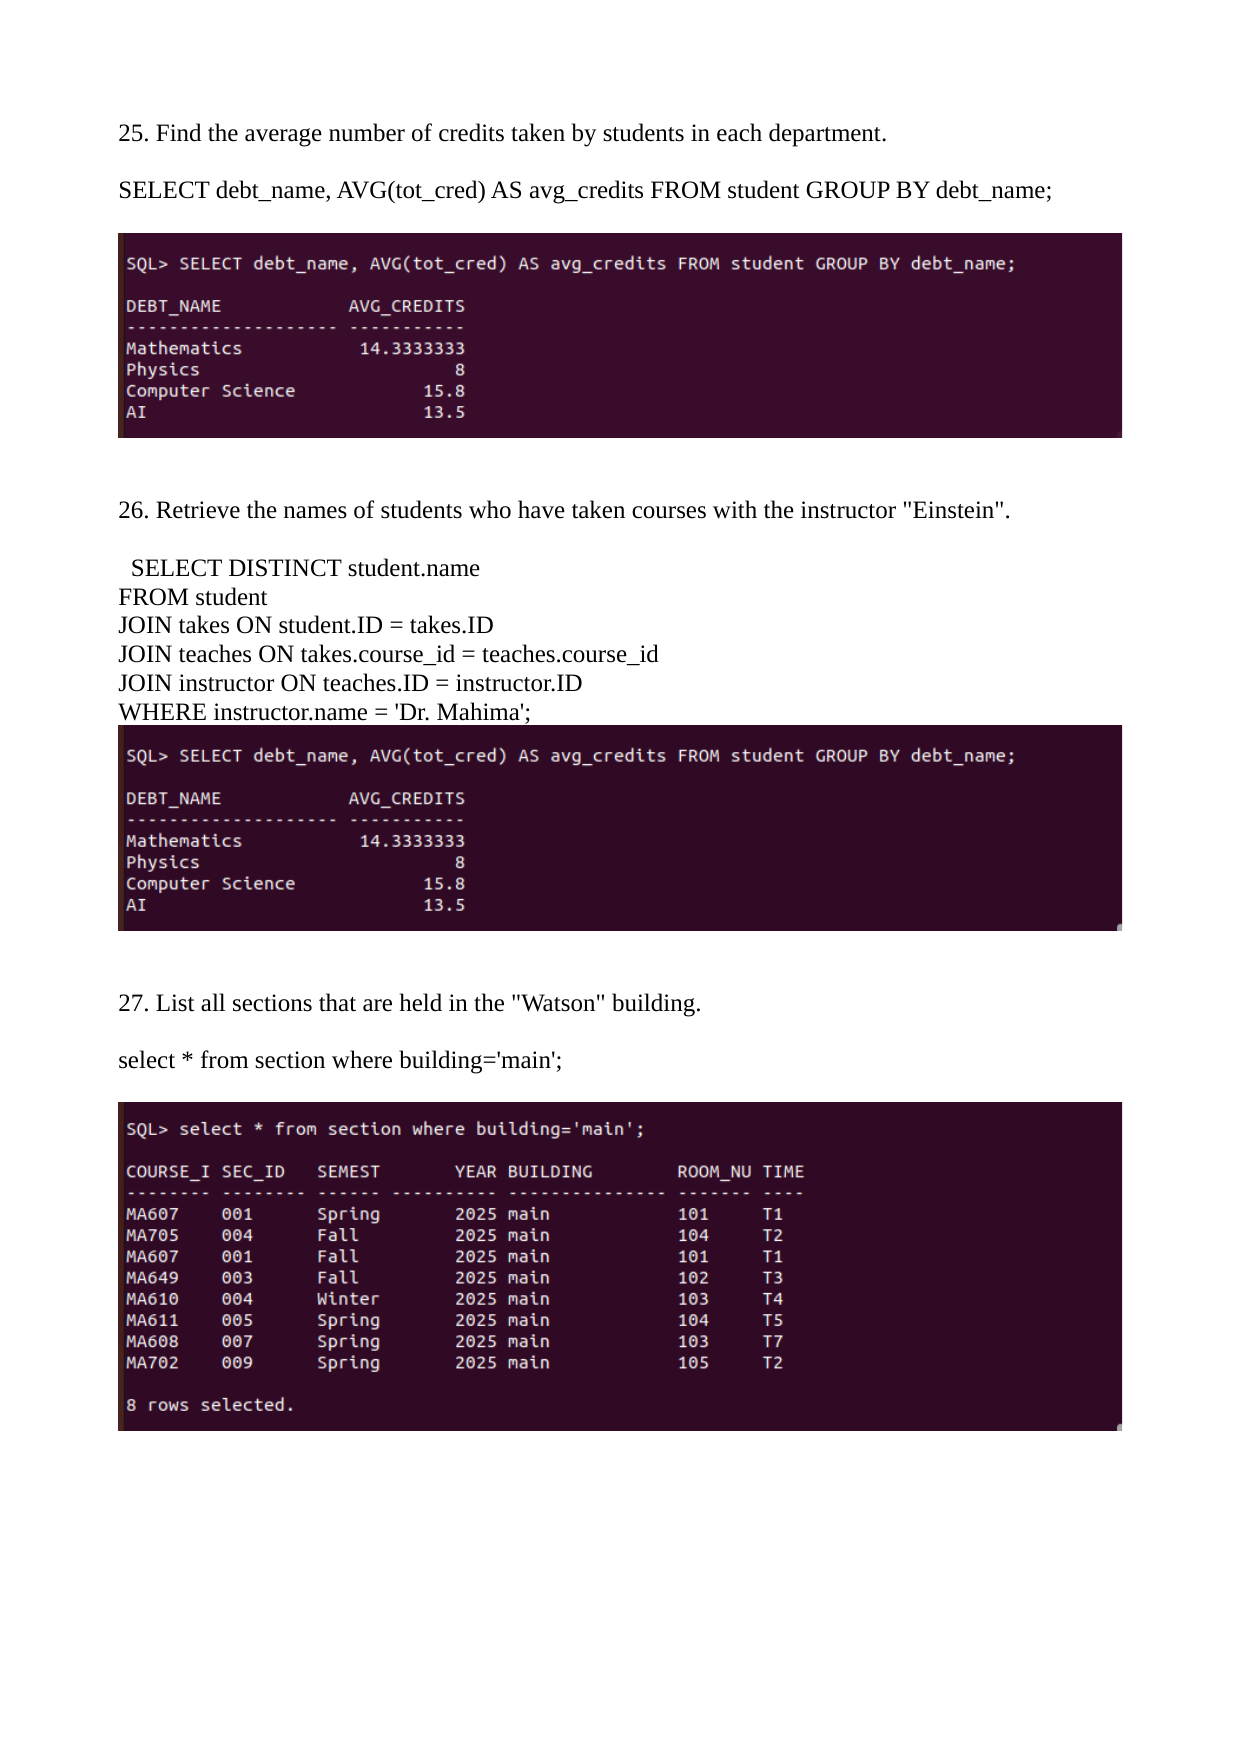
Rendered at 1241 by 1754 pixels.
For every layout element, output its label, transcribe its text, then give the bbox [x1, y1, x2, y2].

text SELECT DISTINCT student.name [118, 553, 1122, 582]
text 27. List all sections that are held in the "Watson" building. [118, 988, 1122, 1016]
picture [118, 1102, 1123, 1431]
text 25. Find the average number of credits taken by students in each department. [118, 118, 1122, 147]
text SELECT debt_name, AVG(tot_cred) AS avg_credits FROM student GROUP BY debt_name; [118, 176, 1122, 204]
text JOIN takes ON student.ID = takes.ID [118, 610, 1122, 639]
text JOIN instructor ON teaches.ID = instructor.ID [118, 668, 1122, 697]
text JOIN teaches ON takes.course_id = teaches.course_id [118, 639, 1122, 668]
text select * from section where building='main'; [118, 1045, 1122, 1074]
text FROM student [118, 582, 1122, 610]
picture [118, 233, 1123, 438]
text 26. Retrieve the names of students who have taken courses with the instructor "Einstein". [118, 495, 1122, 524]
picture [118, 725, 1123, 931]
text WHERE instructor.name = 'Dr. Mahima'; [118, 697, 1122, 725]
